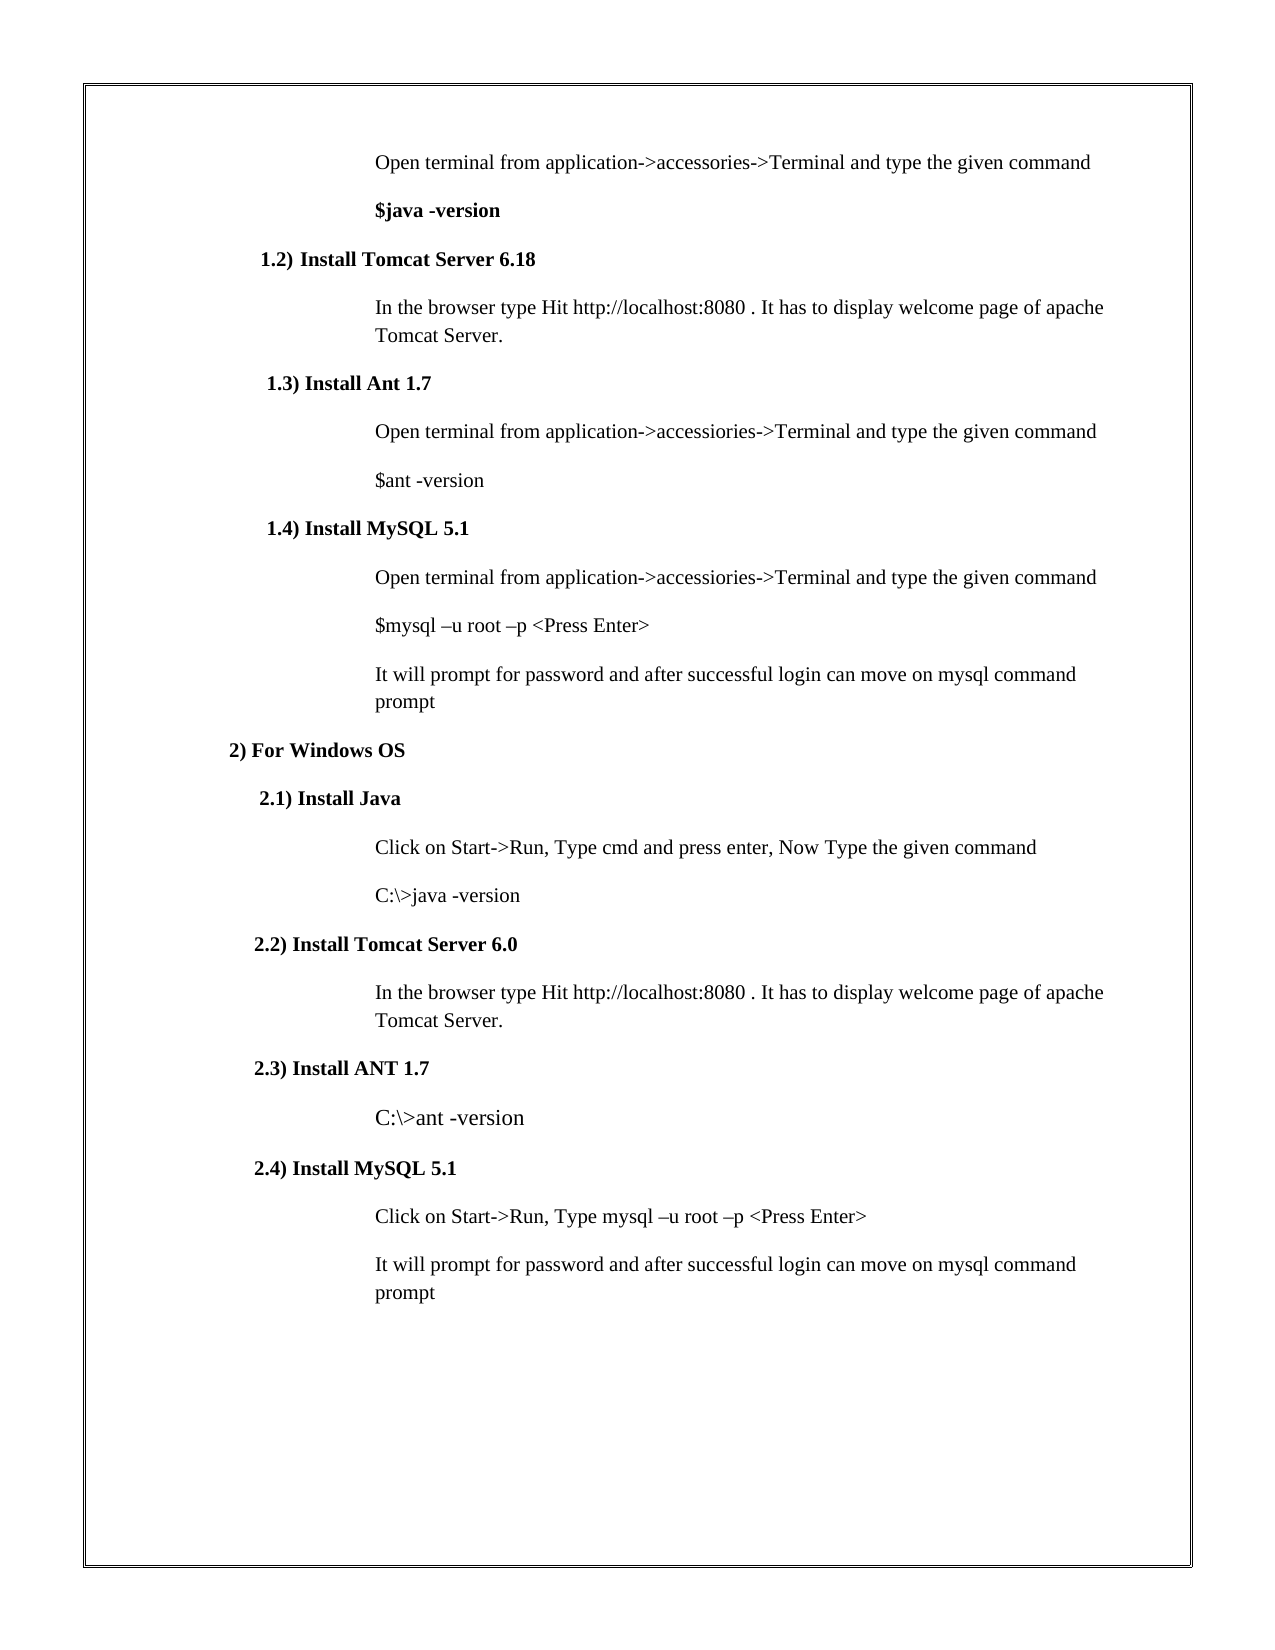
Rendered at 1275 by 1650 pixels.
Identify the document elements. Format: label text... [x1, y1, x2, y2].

text $mysql –u root –p <Press Enter> [150, 613, 1125, 637]
text It will prompt for password and after successful login can move on mysql command prompt [375, 1252, 1125, 1304]
text 2.1) Install Java [150, 786, 1125, 810]
list Install Tomcat Server 6.18 [260, 247, 1125, 271]
text Click on Start->Run, Type mysql –u root –p <Press Enter> [150, 1204, 1125, 1228]
text $ant -version [300, 468, 1125, 492]
text C:\>java -version [300, 883, 1125, 907]
text C:\>ant -version [150, 1104, 1125, 1131]
text Open terminal from application->accessories->Terminal and type the given command [375, 150, 1125, 174]
text 2.2) Install Tomcat Server 6.0 [150, 931, 1125, 956]
text 2.3) Install ANT 1.7 [150, 1056, 1125, 1080]
text 2.4) Install MySQL 5.1 [150, 1155, 1125, 1179]
text 1.3) Install Ant 1.7 [262, 371, 1125, 395]
text Click on Start->Run, Type cmd and press enter, Now Type the given command [150, 834, 1125, 859]
text It will prompt for password and after successful login can move on mysql command prompt [375, 662, 1125, 713]
text Open terminal from application->accessiories->Terminal and type the given command [375, 565, 1125, 589]
text In the browser type Hit http://localhost:8080 . It has to display welcome page of apache Tomcat Server. [375, 980, 1125, 1032]
text $java -version [329, 198, 1125, 222]
text In the browser type Hit http://localhost:8080 . It has to display welcome page of apache Tomcat Server. [375, 295, 1125, 347]
text Open terminal from application->accessiories->Terminal and type the given command [375, 419, 1125, 443]
text 1.4) Install MySQL 5.1 [150, 516, 1125, 540]
text 2) For Windows OS [192, 738, 1125, 762]
